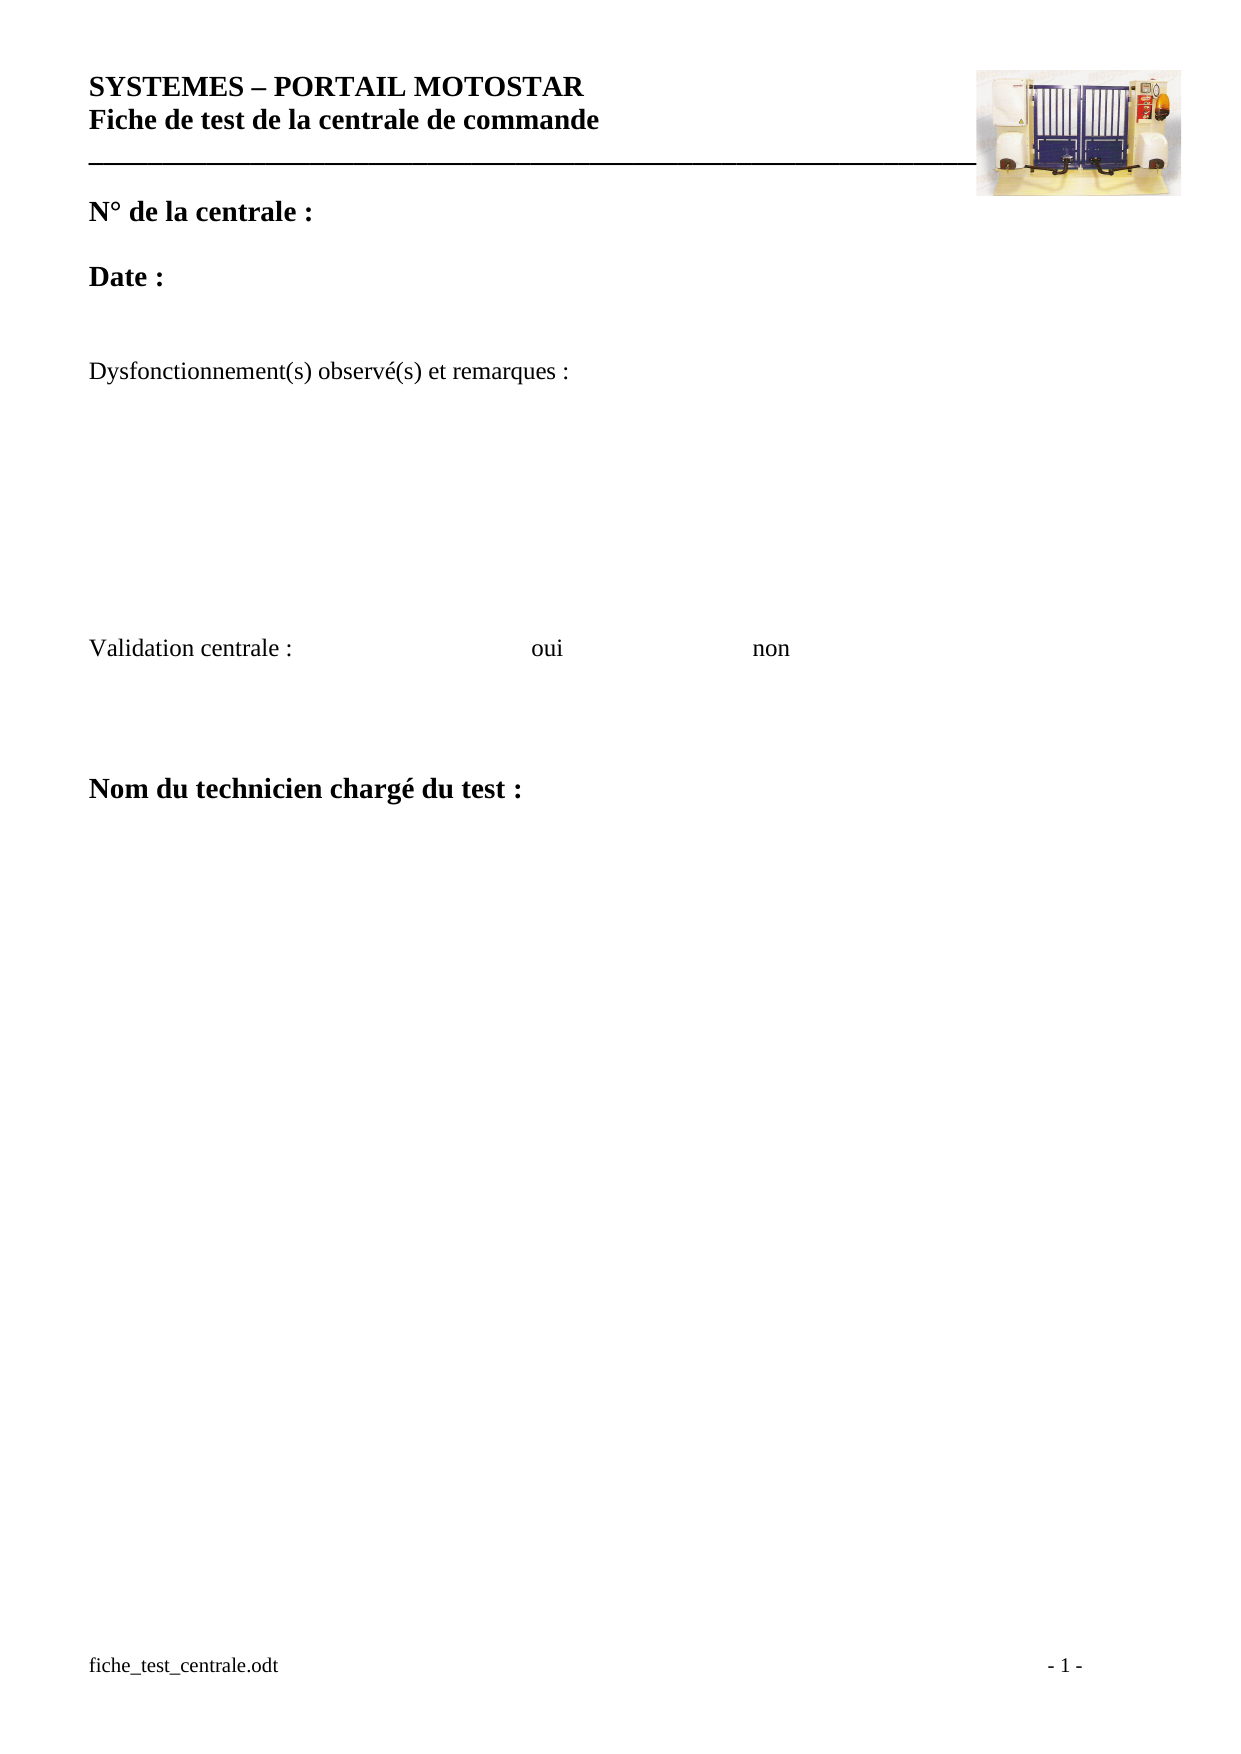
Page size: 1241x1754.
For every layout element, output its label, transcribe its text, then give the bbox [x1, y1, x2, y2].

picture [976, 70, 1182, 196]
text Nom du technicien chargé du test : [89, 772, 1152, 805]
text Dysfonctionnement(s) observé(s) et remarques : [89, 357, 1152, 384]
text Date : [89, 260, 1152, 292]
text N° de la centrale : [89, 195, 1152, 228]
text Validation centrale : oui non [89, 634, 1152, 662]
